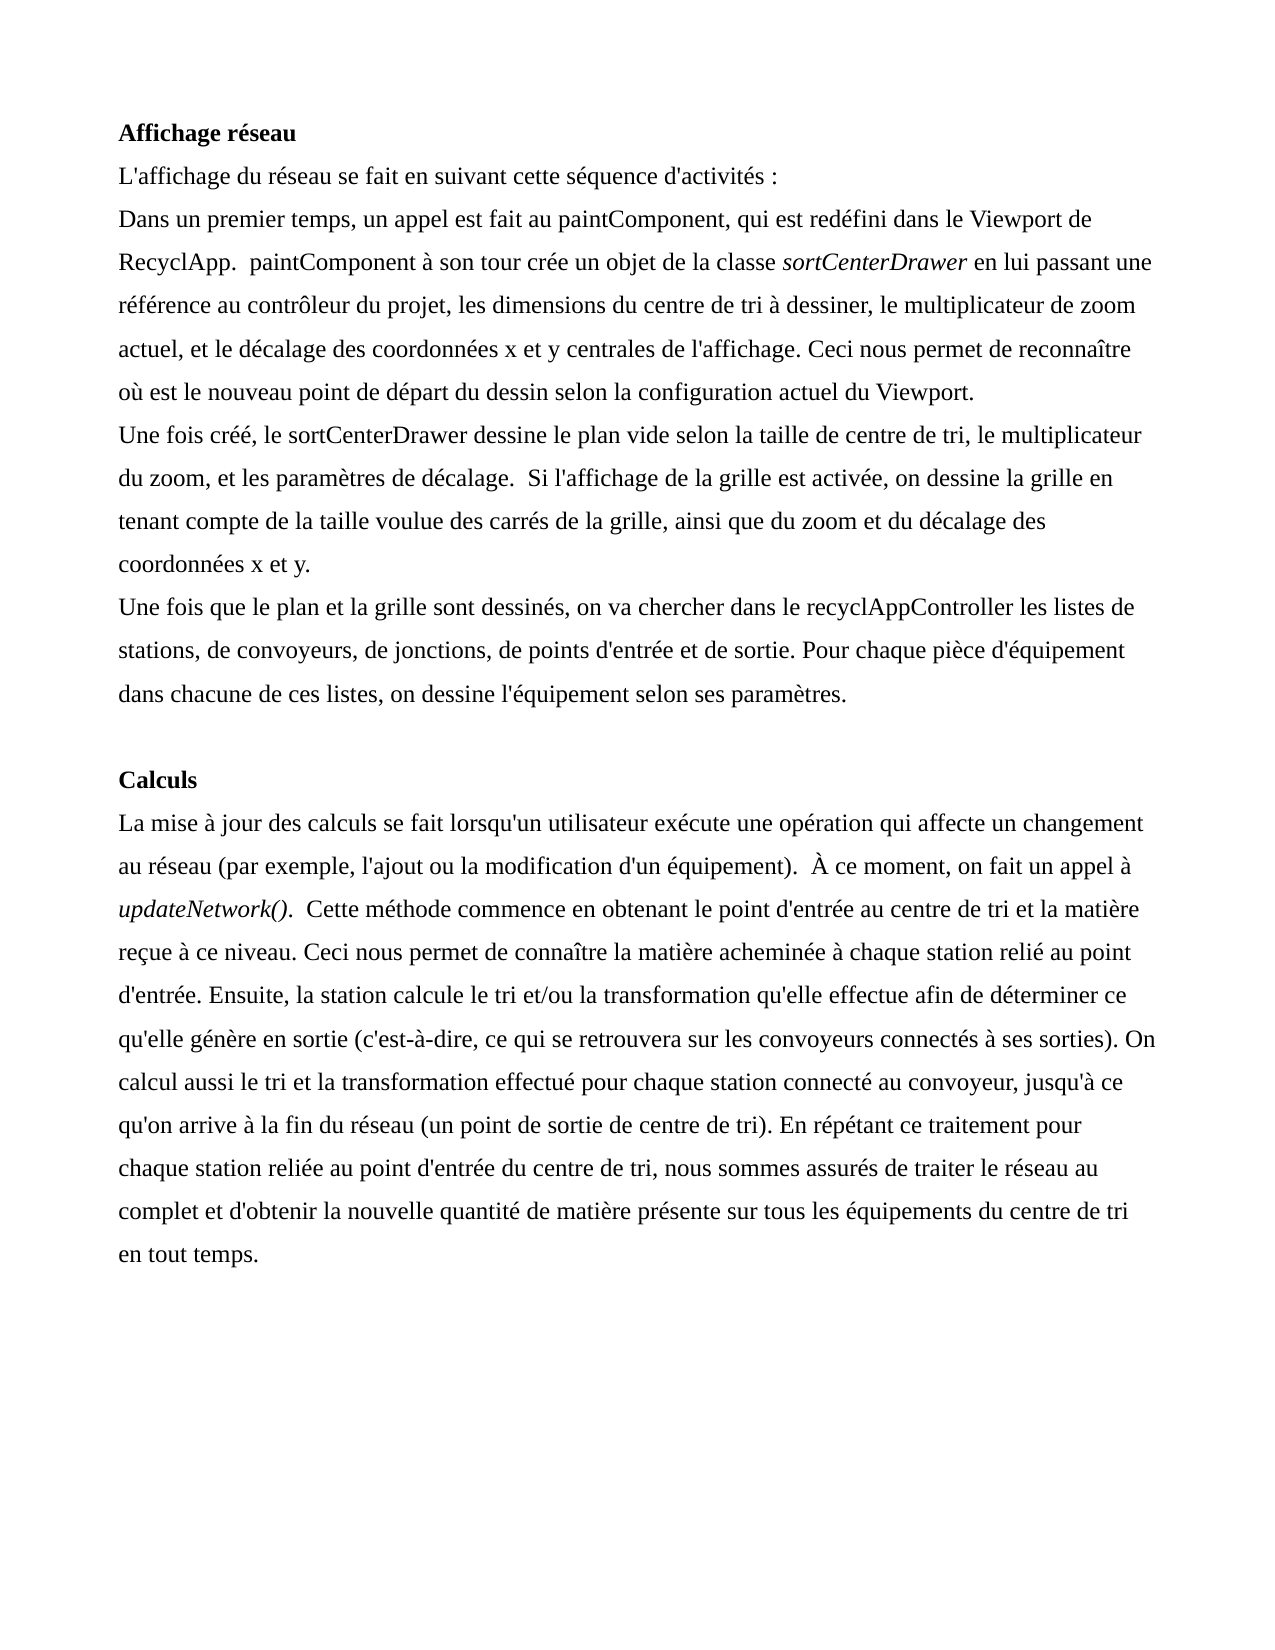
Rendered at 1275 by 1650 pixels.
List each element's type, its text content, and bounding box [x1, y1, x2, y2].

text Une fois que le plan et la grille sont dessinés, on va chercher dans le recyclAppController les listes de stations, de convoyeurs, de jonctions, de points d'entrée et de sortie. Pour chaque pièce d'équipement dans chacune de ces listes, on dessine l'équipement selon ses paramètres. [118, 592, 1157, 707]
text La mise à jour des calculs se fait lorsqu'un utilisateur exécute une opération qui affecte un changement au réseau (par exemple, l'ajout ou la modification d'un équipement). À ce moment, on fait un appel à updateNetwork(). Cette méthode commence en obtenant le point d'entrée au centre de tri et la matière reçue à ce niveau. Ceci nous permet de connaître la matière acheminée à chaque station relié au point d'entrée. Ensuite, la station calcule le tri et/ou la transformation qu'elle effectue afin de déterminer ce qu'elle génère en sortie (c'est-à-dire, ce qui se retrouvera sur les convoyeurs connectés à ses sorties). On calcul aussi le tri et la transformation effectué pour chaque station connecté au convoyeur, jusqu'à ce qu'on arrive à la fin du réseau (un point de sortie de centre de tri). En répétant ce traitement pour chaque station reliée au point d'entrée du centre de tri, nous sommes assurés de traiter le réseau au complet et d'obtenir la nouvelle quantité de matière présente sur tous les équipements du centre de tri en tout temps. [118, 808, 1157, 1268]
text Une fois créé, le sortCenterDrawer dessine le plan vide selon la taille de centre de tri, le multiplicateur du zoom, et les paramètres de décalage. Si l'affichage de la grille est activée, on dessine la grille en tenant compte de la taille voulue des carrés de la grille, ainsi que du zoom et du décalage des coordonnées x et y. [118, 420, 1157, 578]
text Calculs [118, 765, 1157, 794]
text Dans un premier temps, un appel est fait au paintComponent, qui est redéfini dans le Viewport de RecyclApp. paintComponent à son tour crée un objet de la classe sortCenterDrawer en lui passant une référence au contrôleur du projet, les dimensions du centre de tri à dessiner, le multiplicateur de zoom actuel, et le décalage des coordonnées x et y centrales de l'affichage. Ceci nous permet de reconnaître où est le nouveau point de départ du dessin selon la configuration actuel du Viewport. [118, 204, 1157, 406]
text L'affichage du réseau se fait en suivant cette séquence d'activités : [118, 161, 1157, 190]
text Affichage réseau [118, 118, 1157, 147]
